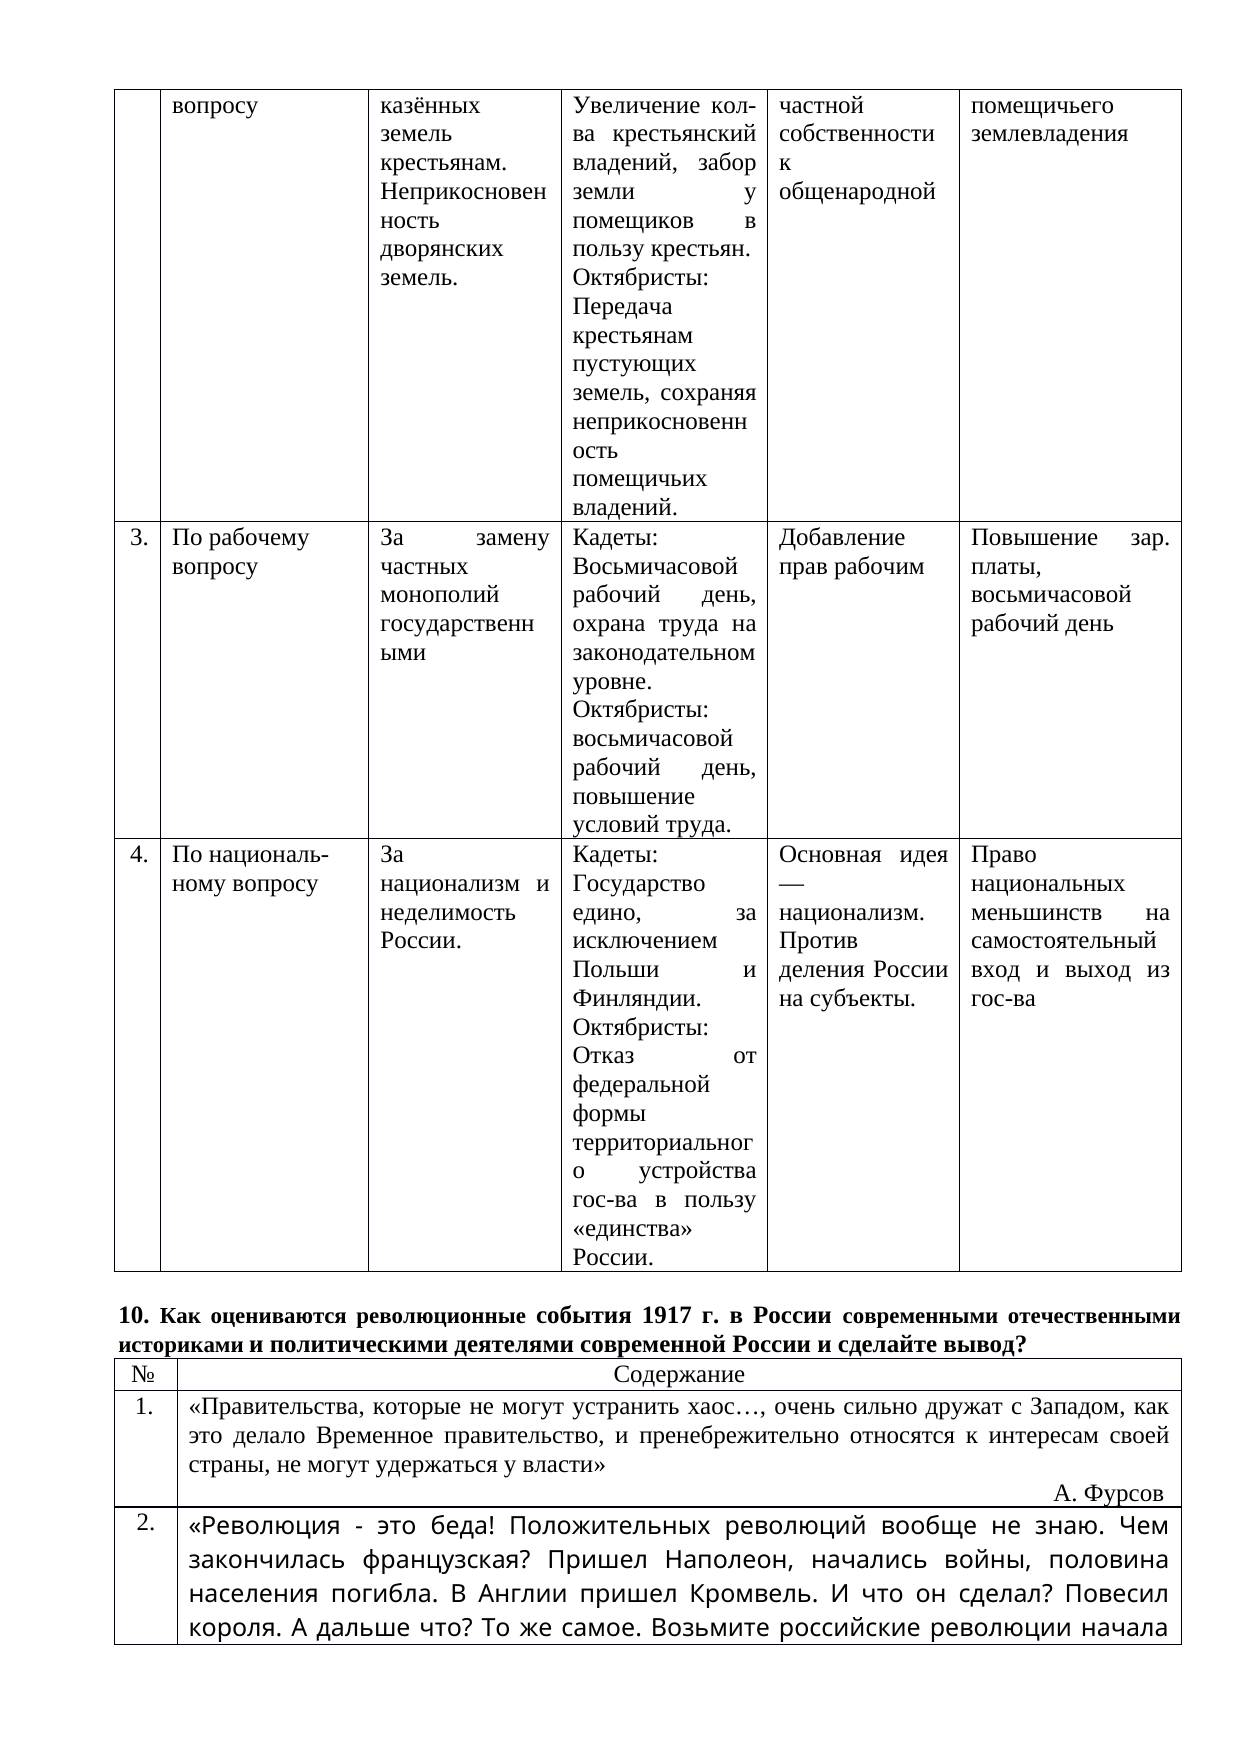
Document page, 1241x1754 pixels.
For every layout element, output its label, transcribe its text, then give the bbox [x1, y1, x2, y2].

table_header Содержание [178, 1359, 1181, 1390]
table_cell казённых земель крестьянам. Неприкосновенность дворянских земель. [369, 90, 561, 521]
table_cell [115, 90, 160, 521]
table_cell Кадеты: Государство едино, за исключением Польши и Финляндии. Октябристы: Отказ от федеральной формы территориального устройства гос-ва в пользу «единства» России. [562, 839, 767, 1271]
table_cell За замену частных монополий государственными [369, 522, 561, 838]
table_cell частной собственности к общенародной [768, 90, 959, 521]
table_cell 3. [115, 522, 160, 838]
table_cell 1. [115, 1391, 177, 1506]
table_cell По рабочему вопросу [161, 522, 368, 838]
table_cell Право национальных меньшинств на самостоятельный вход и выход из гос-ва [960, 839, 1181, 1271]
text 10. Как оцениваются революционные события 1917 г. в России современными отечественными историками и политическими деятелями современной России и сделайте вывод? [118, 1300, 1181, 1358]
table_cell 4. [115, 839, 160, 1271]
table_header № [115, 1359, 177, 1390]
table_cell Увеличение кол-ва крестьянский владений, забор земли у помещиков в пользу крестьян. Октябристы: Передача крестьянам пустующих земель, сохраняя неприкосновенность помещичьих владений. [562, 90, 767, 521]
table_cell «Революция - это беда! Положительных революций вообще не знаю. Чем закончилась французская? Пришел Наполеон, начались войны, половина населения погибла. В Англии пришел Кромвель. И что он сделал? Повесил короля. А дальше что? То же самое. Возьмите российские революции начала [178, 1508, 1181, 1644]
table_cell помещичьего землевладения [960, 90, 1181, 521]
table_cell Добавление прав рабочим [768, 522, 959, 838]
table_cell 2. [115, 1508, 177, 1644]
table_cell Основная идея — национализм. Против деления России на субъекты. [768, 839, 959, 1271]
table_cell «Правительства, которые не могут устранить хаос…, очень сильно дружат с Западом, как это делало Временное правительство, и пренебрежительно относятся к интересам своей страны, не могут удержаться у власти» А. Фурсов [178, 1391, 1181, 1506]
table_cell Кадеты: Восьмичасовой рабочий день, охрана труда на законодательном уровне. Октябристы: восьмичасовой рабочий день, повышение условий труда. [562, 522, 767, 838]
table_cell Повышение зар. платы, восьмичасовой рабочий день [960, 522, 1181, 838]
table_cell За национализм и неделимость России. [369, 839, 561, 1271]
table_cell вопросу [161, 90, 368, 521]
table_cell По националь- ному вопросу [161, 839, 368, 1271]
